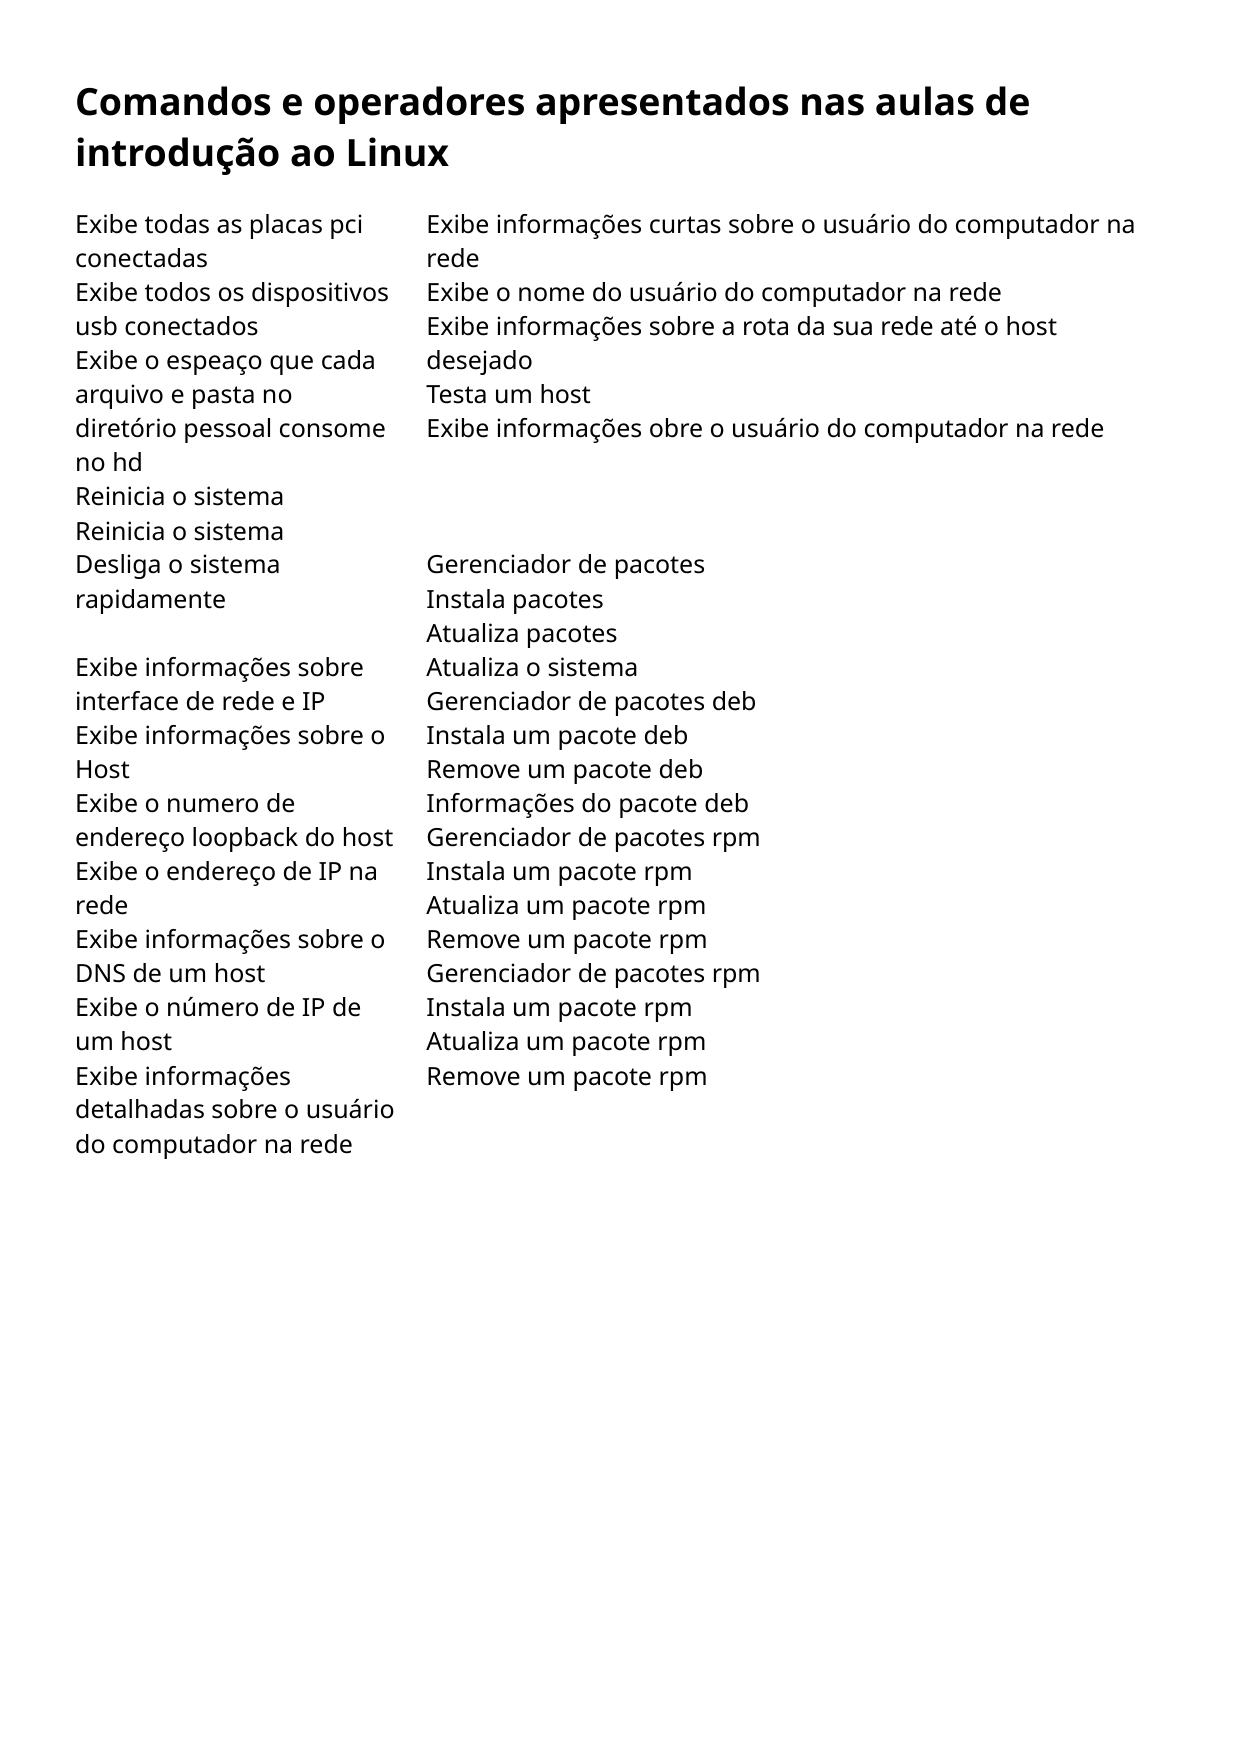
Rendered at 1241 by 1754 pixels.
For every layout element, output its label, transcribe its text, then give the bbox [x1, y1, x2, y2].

text Exibe informações obre o usuário do computador na rede [426, 411, 1165, 445]
text Atualiza o sistema [426, 649, 1165, 683]
text Exibe o nome do usuário do computador na rede [426, 275, 1165, 309]
text Exibe o número de IP de um host [75, 990, 397, 1058]
text Atualiza pacotes [426, 615, 1165, 649]
text Instala um pacote deb [426, 717, 1165, 752]
text Exibe informações sobre o DNS de um host [75, 922, 397, 990]
text Exibe o endereço de IP na rede [75, 854, 397, 922]
text Remove um pacote rpm [426, 922, 1165, 956]
text Gerenciador de pacotes deb [426, 683, 1165, 717]
text Gerenciador de pacotes [426, 547, 1165, 581]
text Instala um pacote rpm [426, 990, 1165, 1024]
text Instala um pacote rpm [426, 854, 1165, 888]
text Exibe informações curtas sobre o usuário do computador na rede [426, 207, 1165, 275]
text Instala pacotes [426, 581, 1165, 615]
text Remove um pacote rpm [426, 1058, 1165, 1092]
text Exibe o espeaço que cada arquivo e pasta no diretório pessoal consome no hd [75, 343, 397, 479]
text Desliga o sistema rapidamente [75, 547, 397, 615]
text Exibe informações sobre interface de rede e IP [75, 649, 397, 717]
text Remove um pacote deb [426, 752, 1165, 786]
text Reinicia o sistema [75, 479, 397, 513]
text Atualiza um pacote rpm [426, 888, 1165, 922]
text Testa um host [426, 377, 1165, 411]
text Exibe todos os dispositivos usb conectados [75, 275, 397, 343]
text Exibe todas as placas pci conectadas [75, 207, 397, 275]
text Exibe informações sobre o Host [75, 717, 397, 786]
text Exibe o numero de endereço loopback do host [75, 786, 397, 854]
text Gerenciador de pacotes rpm [426, 820, 1165, 854]
text Exibe informações detalhadas sobre o usuário do computador na rede [75, 1058, 397, 1160]
text Atualiza um pacote rpm [426, 1024, 1165, 1058]
text Informações do pacote deb [426, 786, 1165, 820]
text Gerenciador de pacotes rpm [426, 956, 1165, 990]
text Reinicia o sistema [75, 513, 397, 547]
text Exibe informações sobre a rota da sua rede até o host desejado [426, 309, 1165, 377]
